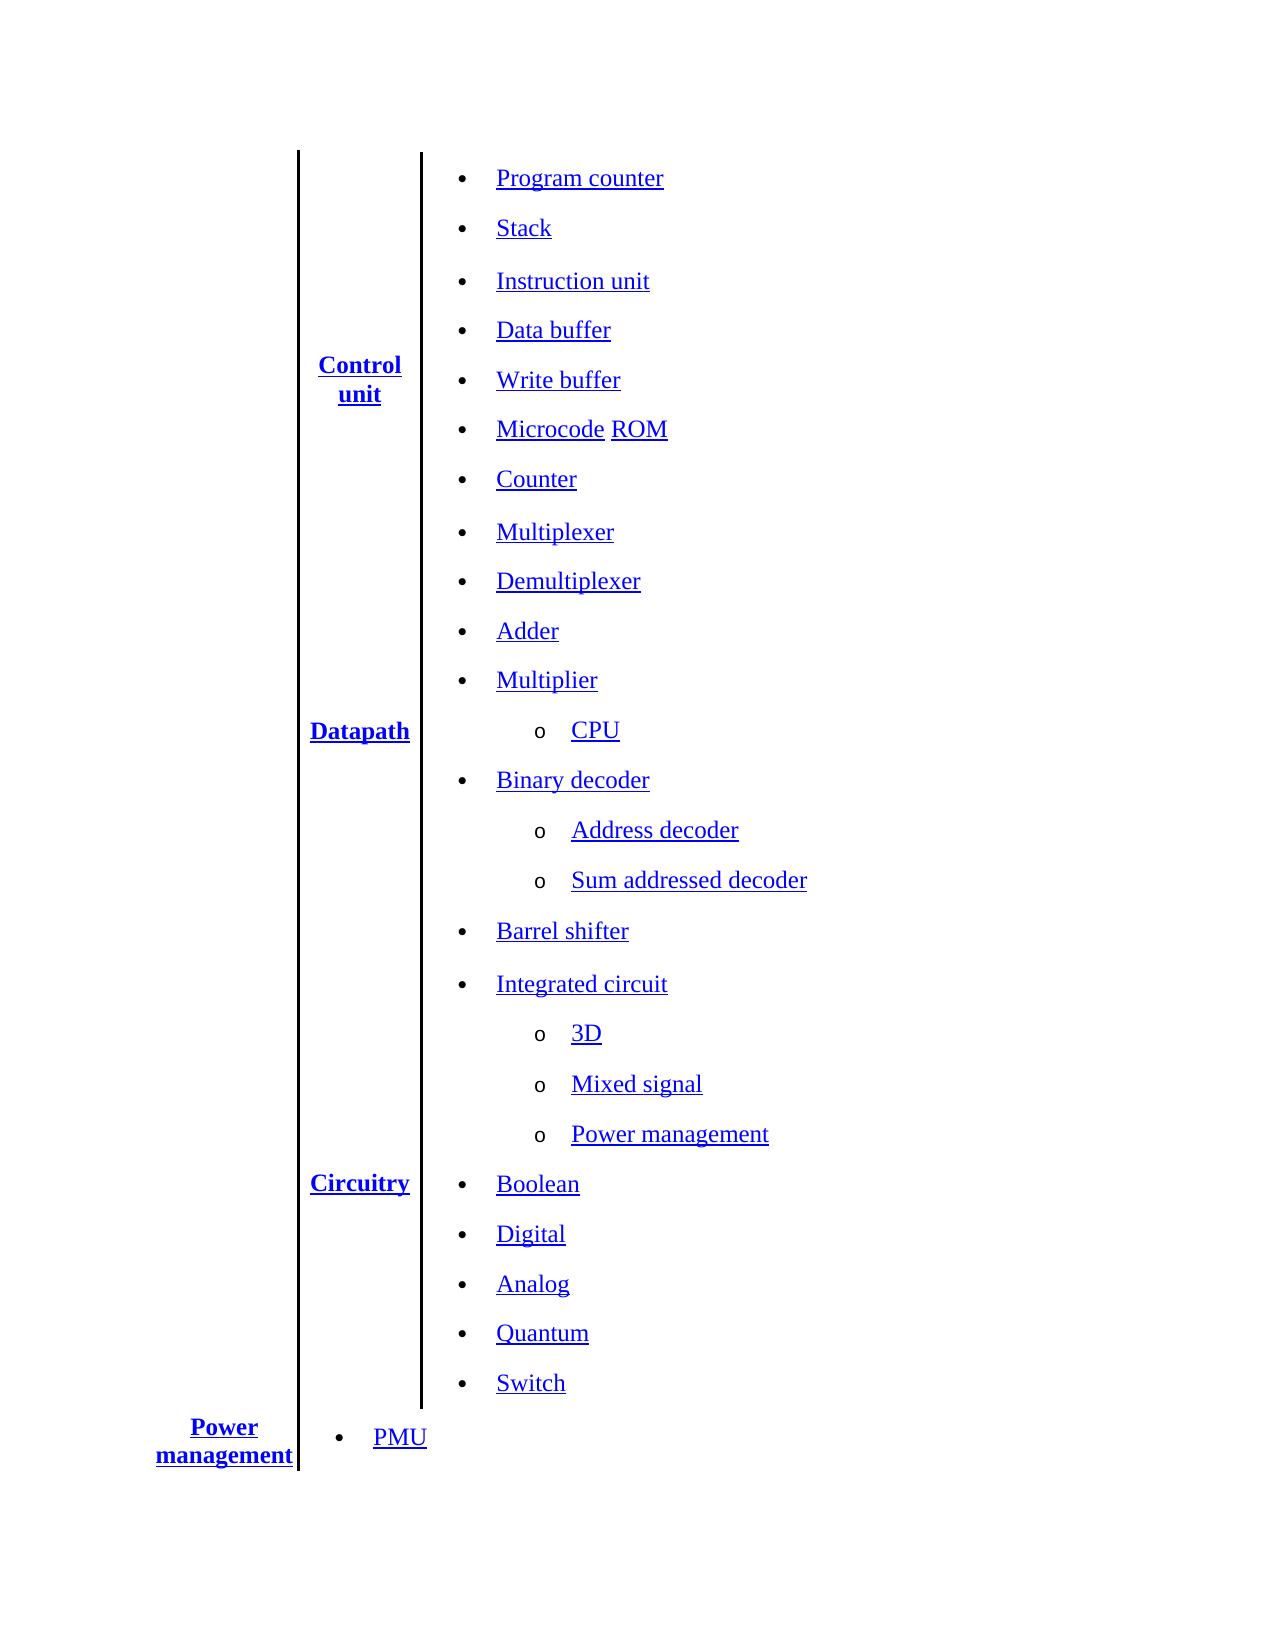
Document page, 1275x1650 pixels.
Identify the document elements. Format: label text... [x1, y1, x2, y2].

table_cell [300, 152, 420, 254]
table_cell Processor register Register file Memory buffer Program counter Stack [423, 152, 1117, 254]
table_cell Power management [150, 1410, 297, 1471]
table_cell [150, 150, 297, 1410]
table_cell Datapath [300, 505, 420, 957]
table_cell Instruction unit Data buffer Write buffer Microcode ROM Counter [423, 254, 1117, 505]
table_cell Circuitry [300, 957, 420, 1409]
table_cell PMU APM ACPI Dynamic frequency scaling Dynamic voltage scaling Clock gating Performance per watt (PPW) [300, 1410, 1125, 1471]
table_cell Multiplexer Demultiplexer Adder Multiplier CPU Binary decoder Address decoder Sum addressed decoder Barrel shifter [423, 505, 1117, 957]
table_cell [300, 150, 1125, 1410]
table_cell Control unit [300, 254, 420, 505]
table_cell Integrated circuit 3D Mixed signal Power management Boolean Digital Analog Quantum Switch [423, 957, 1117, 1409]
